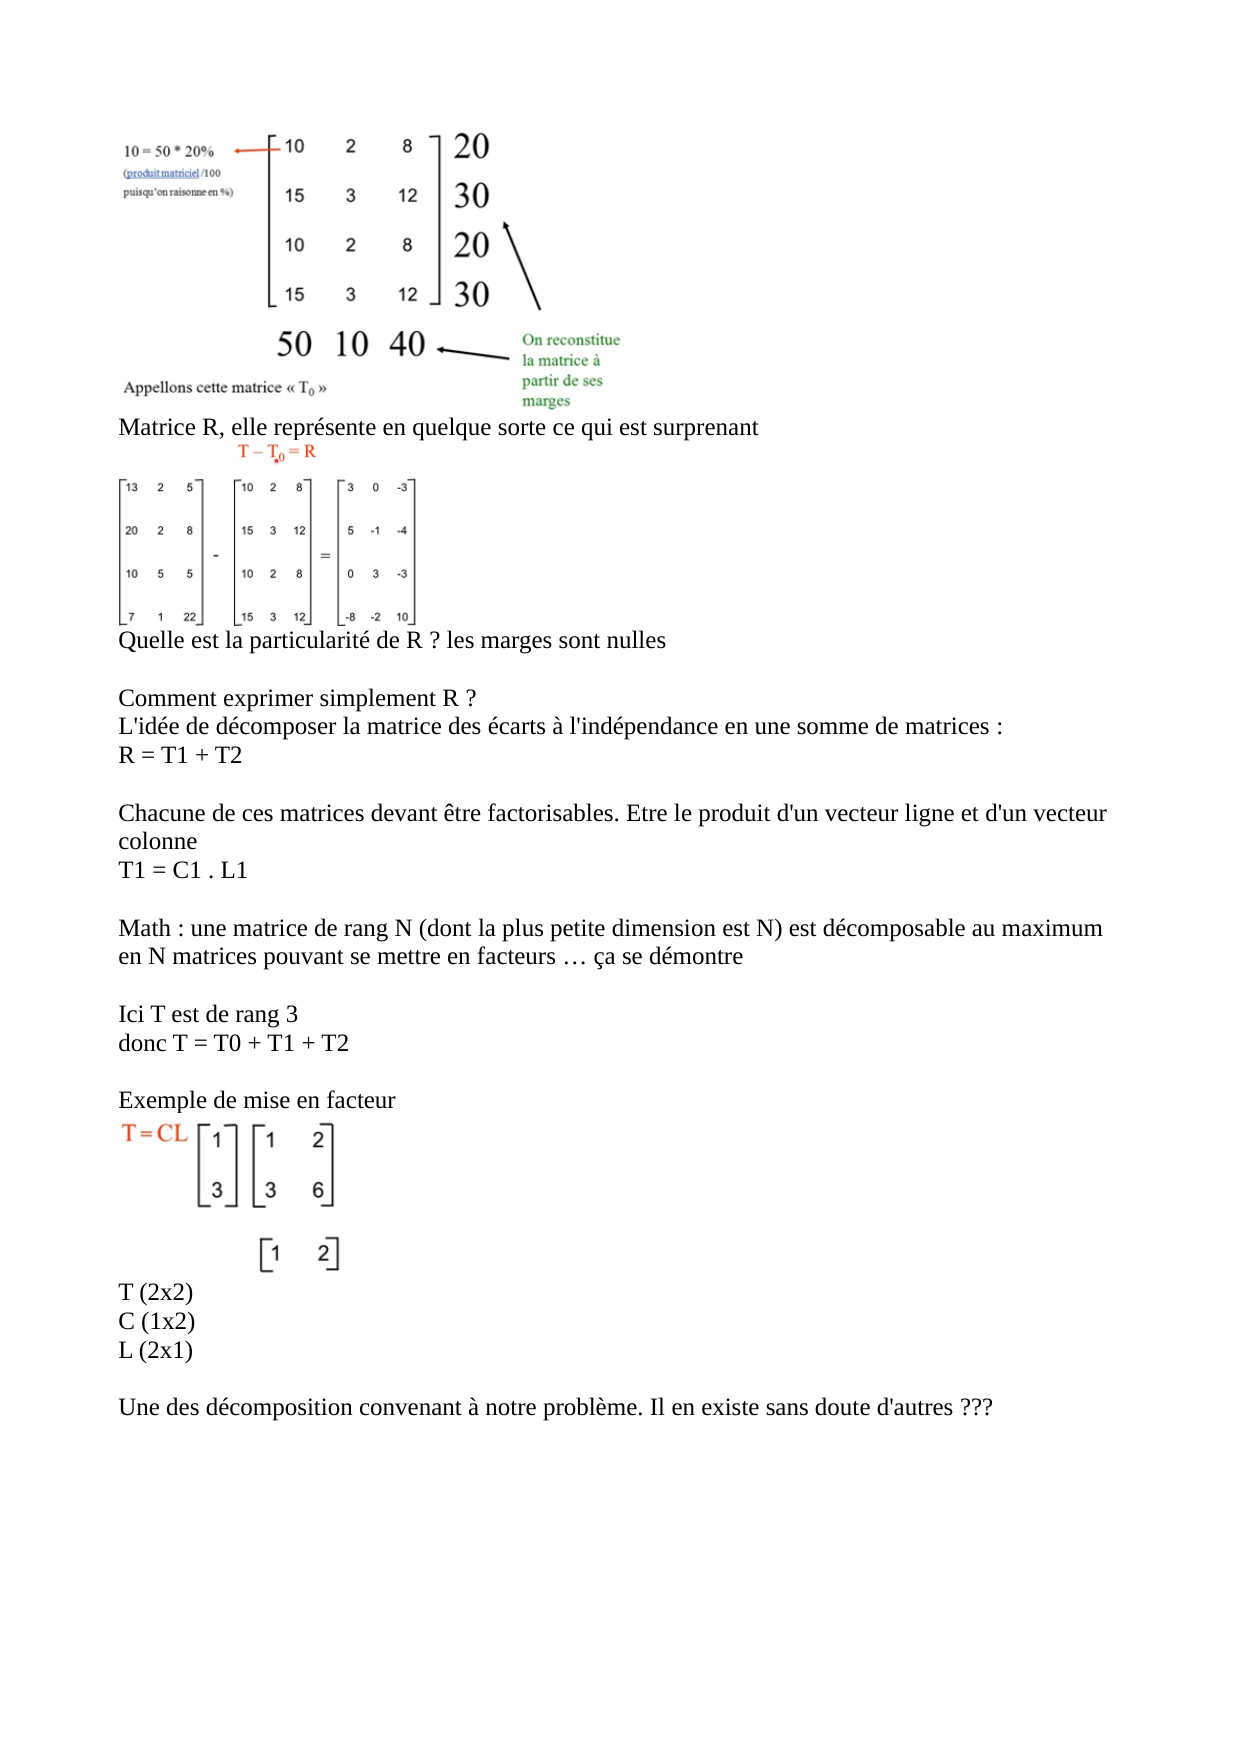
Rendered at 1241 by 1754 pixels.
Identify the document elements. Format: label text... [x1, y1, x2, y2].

text T1 = C1 . L1 [118, 855, 1122, 884]
text C (1x2) [118, 1306, 1122, 1335]
text L (2x1) [118, 1335, 1122, 1364]
text Quelle est la particularité de R ? les marges sont nulles [118, 625, 1122, 654]
text T (2x2) [118, 1277, 1122, 1306]
text Ici T est de rang 3 [118, 999, 1122, 1028]
text Une des décomposition convenant à notre problème. Il en existe sans doute d'autres ??? [118, 1392, 1122, 1421]
text Comment exprimer simplement R ? [118, 683, 1122, 711]
text R = T1 + T2 [118, 740, 1122, 769]
text L'idée de décomposer la matrice des écarts à l'indépendance en une somme de matrices : [118, 711, 1122, 740]
text Matrice R, elle représente en quelque sorte ce qui est surprenant [118, 412, 1122, 441]
text Math : une matrice de rang N (dont la plus petite dimension est N) est décomposable au maximum en N matrices pouvant se mettre en facteurs … ça se démontre [118, 913, 1122, 970]
text Chacune de ces matrices devant être factorisables. Etre le produit d'un vecteur ligne et d'un vecteur colonne [118, 798, 1122, 855]
text Exemple de mise en facteur [118, 1085, 1122, 1114]
text donc T = T0 + T1 + T2 [118, 1028, 1122, 1056]
